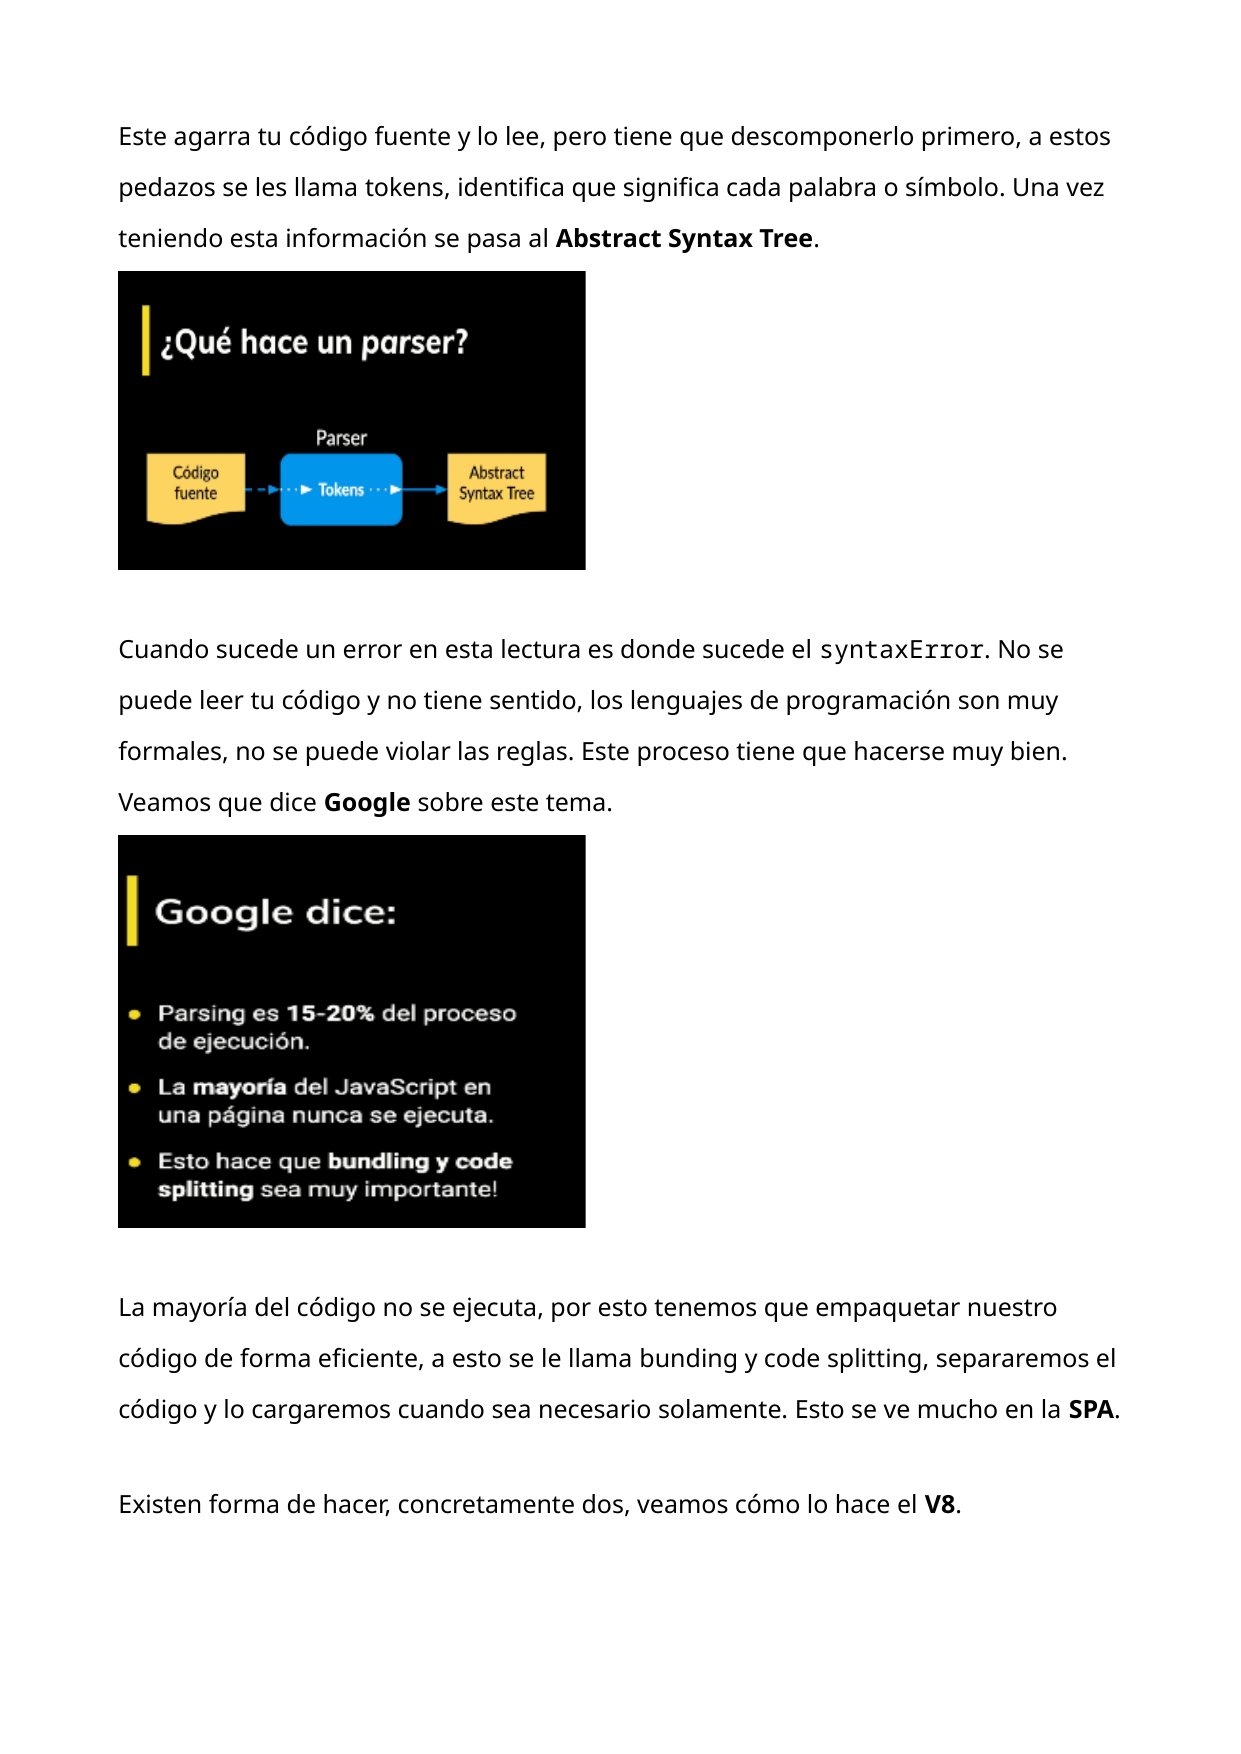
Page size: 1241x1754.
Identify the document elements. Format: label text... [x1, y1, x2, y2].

text Cuando sucede un error en esta lectura es donde sucede el syntaxError. No se puede leer tu código y no tiene sentido, los lenguajes de programación son muy formales, no se puede violar las reglas. Este proceso tiene que hacerse muy bien. Veamos que dice Google sobre este tema. [118, 632, 1122, 819]
text La mayoría del código no se ejecuta, por esto tenemos que empaquetar nuestro código de forma eficiente, a esto se le llama bunding y code splitting, separaremos el código y lo cargaremos cuando sea necesario solamente. Esto se ve mucho en la SPA. [118, 1290, 1122, 1426]
text ‌ [118, 1443, 1122, 1472]
text Existen forma de hacer, concretamente dos, veamos cómo lo hace el V8. [118, 1486, 1122, 1520]
text ‌ [118, 588, 1122, 617]
text ‌ [118, 1247, 1122, 1276]
text Este agarra tu código fuente y lo lee, pero tiene que descomponerlo primero, a estos pedazos se les llama tokens, identifica que significa cada palabra o símbolo. Una vez teniendo esta información se pasa al Abstract Syntax Tree. [118, 118, 1122, 254]
picture [118, 835, 586, 1228]
picture [118, 271, 586, 570]
